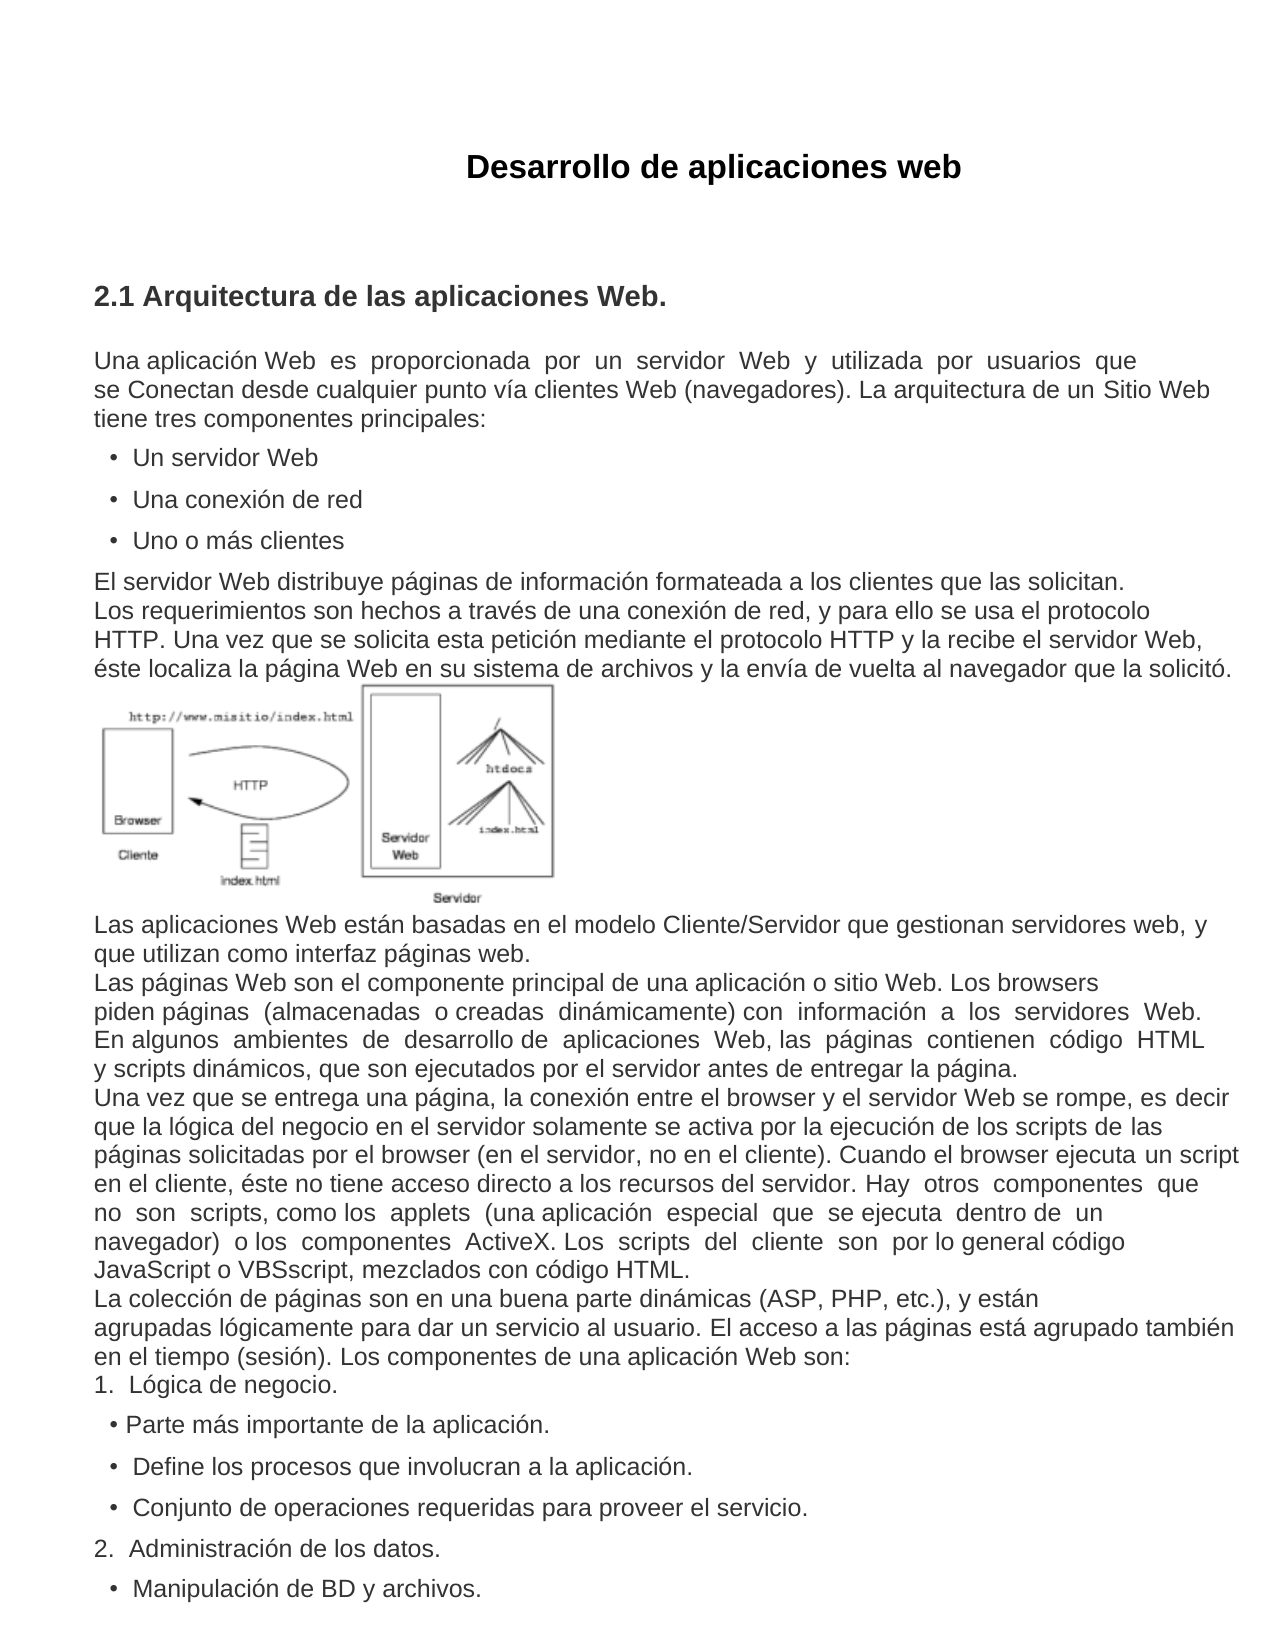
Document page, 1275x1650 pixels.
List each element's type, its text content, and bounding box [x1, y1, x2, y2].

text Una aplicación Web es proporcionada por un servidor Web y utilizada por usuarios que se Conectan desde cualquier punto vía clientes Web (navegadores). La arquitectura de un Sitio Web tiene tres componentes principales: [94, 346, 1239, 432]
list Define los procesos que involucran a la aplicación. [109, 1451, 1239, 1480]
picture [93, 682, 566, 911]
text Una vez que se entrega una página, la conexión entre el browser y el servidor Web se rompe, es decir que la lógica del negocio en el servidor solamente se activa por la ejecución de los scripts de las páginas solicitadas por el browser (en el servidor, no en el cliente). Cuando el browser ejecuta un script en el cliente, éste no tiene acceso directo a los recursos del servidor. Hay otros componentes que no son scripts, como los applets (una aplicación especial que se ejecuta dentro de un navegador) o los componentes ActiveX. Los scripts del cliente son por lo general código JavaScript o VBSscript, mezclados con código HTML. [94, 1083, 1239, 1284]
list Manipulación de BD y archivos. [109, 1574, 1239, 1603]
text 1. Lógica de negocio. [94, 1370, 1239, 1399]
list Un servidor Web [109, 443, 1239, 472]
list Uno o más clientes [109, 526, 1239, 555]
text Las páginas Web son el componente principal de una aplicación o sitio Web. Los browsers piden páginas (almacenadas o creadas dinámicamente) con información a los servidores Web. En algunos ambientes de desarrollo de aplicaciones Web, las páginas contienen código HTML y scripts dinámicos, que son ejecutados por el servidor antes de entregar la página. [94, 968, 1239, 1083]
text El servidor Web distribuye páginas de información formateada a los clientes que las solicitan. Los requerimientos son hechos a través de una conexión de red, y para ello se usa el protocolo HTTP. Una vez que se solicita esta petición mediante el protocolo HTTP y la recibe el servidor Web, éste localiza la página Web en su sistema de archivos y la envía de vuelta al navegador que la solicitó. [94, 567, 1239, 682]
text Las aplicaciones Web están basadas en el modelo Cliente/Servidor que gestionan servidores web, y que utilizan como interfaz páginas web. [94, 910, 1239, 968]
text 2. Administración de los datos. [94, 1534, 1239, 1563]
text La colección de páginas son en una buena parte dinámicas (ASP, PHP, etc.), y están agrupadas lógicamente para dar un servicio al usuario. El acceso a las páginas está agrupado también en el tiempo (sesión). Los componentes de una aplicación Web son: [94, 1284, 1239, 1370]
list Conjunto de operaciones requeridas para proveer el servicio. [109, 1493, 1239, 1522]
list Parte más importante de la aplicación. [109, 1410, 1239, 1439]
subtitle Desarrollo de aplicaciones web [206, 148, 1222, 186]
text 2.1 Arquitectura de las aplicaciones Web. [94, 279, 1239, 312]
list Una conexión de red [109, 484, 1239, 513]
